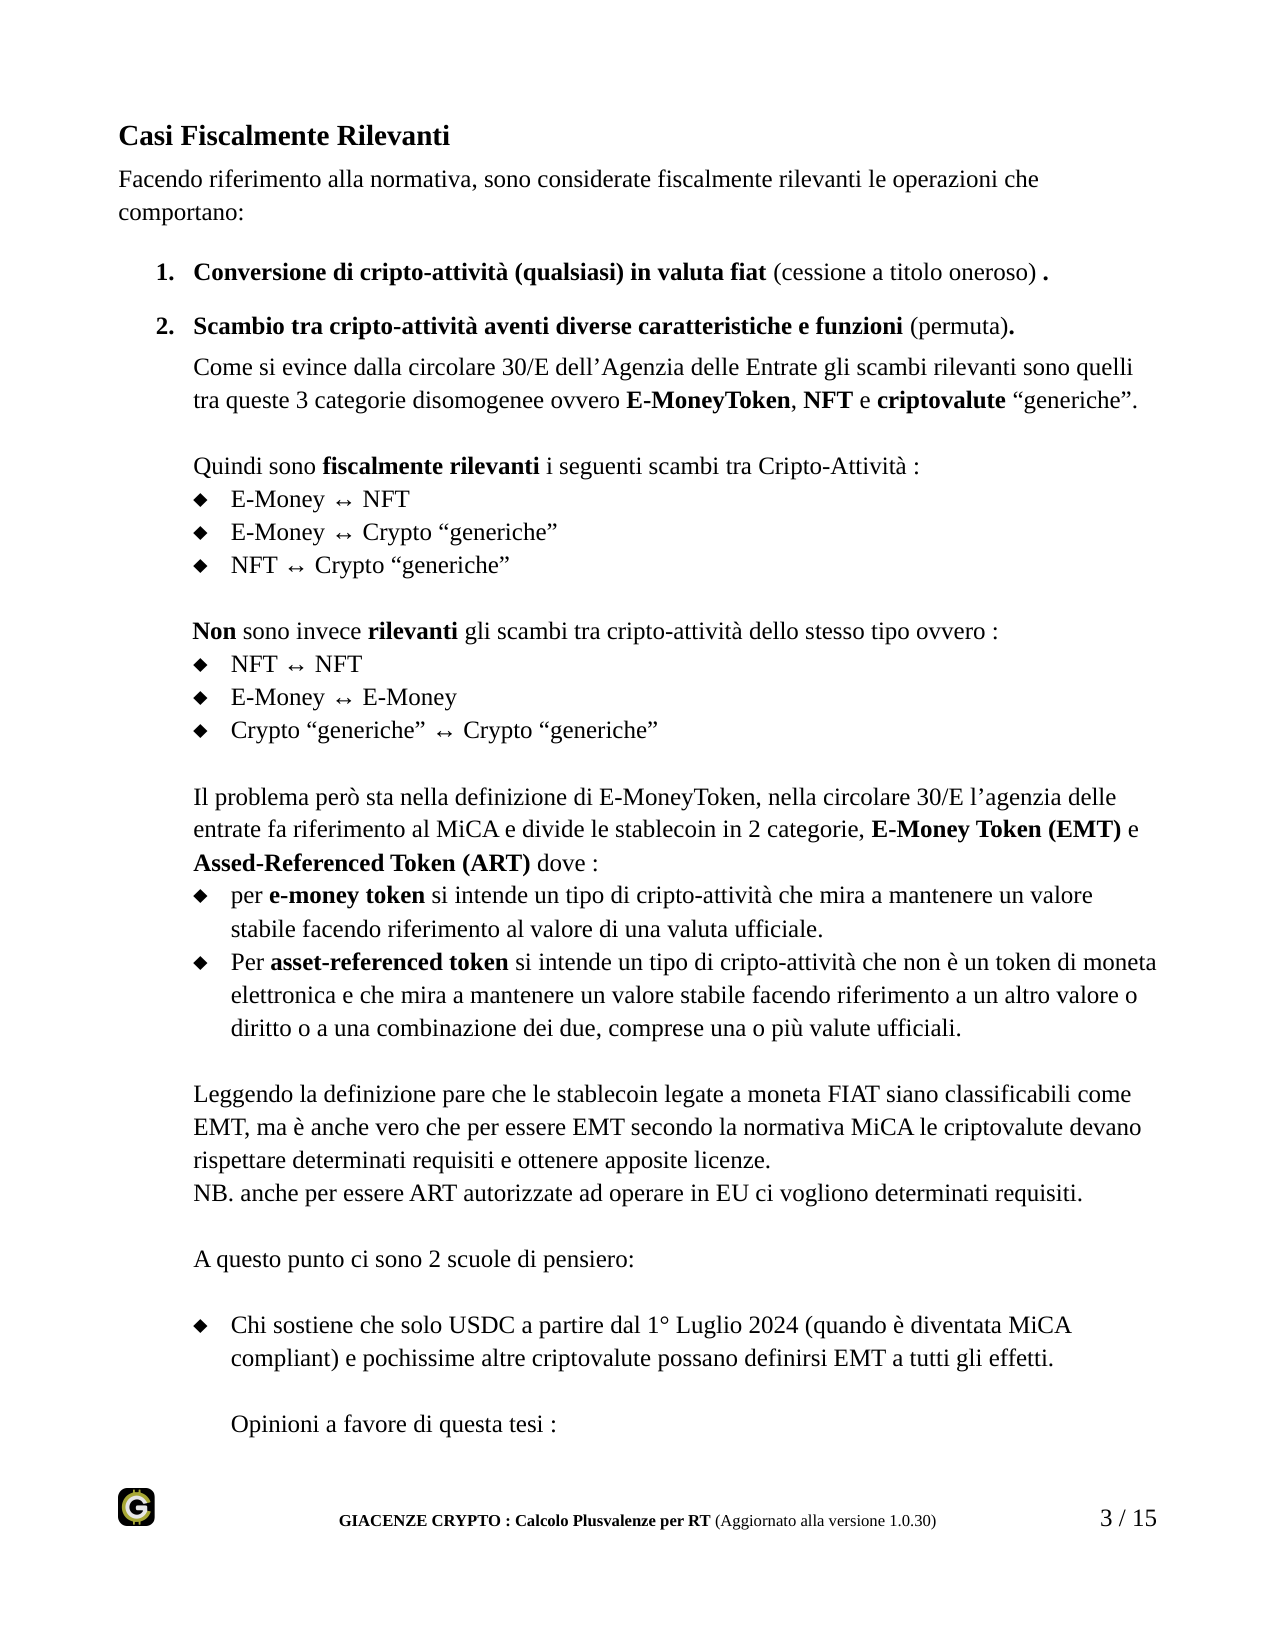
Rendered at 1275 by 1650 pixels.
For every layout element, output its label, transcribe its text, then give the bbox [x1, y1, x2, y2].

list A questo punto ci sono 2 scuole di pensiero: [156, 1244, 1157, 1273]
list Per asset-referenced token si intende un tipo di cripto-attività che non è un token di moneta elettronica e che mira a mantenere un valore stabile facendo riferimento a un altro valore o diritto o a una combinazione dei due, comprese una o più valute ufficiali. [193, 947, 1157, 1041]
text Facendo riferimento alla normativa, sono considerate fiscalmente rilevanti le operazioni che comportano: [118, 164, 1157, 226]
list Come si evince dalla circolare 30/E dell’Agenzia delle Entrate gli scambi rilevanti sono quelli tra queste 3 categorie disomogenee ovvero E-MoneyToken, NFT e criptovalute “generiche”. [156, 352, 1157, 414]
subtitle Scambio tra cripto-attività aventi diverse caratteristiche e funzioni (permuta). [156, 311, 1157, 340]
list Chi sostiene che solo USDC a partire dal 1° Luglio 2024 (quando è diventata MiCA compliant) e pochissime altre criptovalute possano definirsi EMT a tutti gli effetti. [193, 1310, 1157, 1372]
text Non sono invece rilevanti gli scambi tra cripto-attività dello stesso tipo ovvero : [118, 616, 1157, 645]
list E-Money ↔ E-Money [193, 682, 1157, 711]
list Quindi sono fiscalmente rilevanti i seguenti scambi tra Cripto-Attività : [156, 451, 1157, 480]
list Opinioni a favore di questa tesi : [193, 1409, 1157, 1438]
picture [118, 1488, 155, 1526]
list Leggendo la definizione pare che le stablecoin legate a moneta FIAT siano classificabili come EMT, ma è anche vero che per essere EMT secondo la normativa MiCA le criptovalute devano rispettare determinati requisiti e ottenere apposite licenze. [156, 1079, 1157, 1173]
list NB. anche per essere ART autorizzate ad operare in EU ci vogliono determinati requisiti. [156, 1178, 1157, 1207]
list Crypto “generiche” ↔ Crypto “generiche” [193, 716, 1157, 744]
list E-Money ↔ NFT [193, 484, 1157, 513]
subtitle Casi Fiscalmente Rilevanti [118, 118, 1157, 152]
list E-Money ↔ Crypto “generiche” [193, 517, 1157, 546]
list per e-money token si intende un tipo di cripto-attività che mira a mantenere un valore stabile facendo riferimento al valore di una valuta ufficiale. [193, 881, 1157, 942]
list Il problema però sta nella definizione di E-MoneyToken, nella circolare 30/E l’agenzia delle entrate fa riferimento al MiCA e divide le stablecoin in 2 categorie, E-Money Token (EMT) e Assed-Referenced Token (ART) dove : [156, 782, 1157, 876]
list NFT ↔ Crypto “generiche” [193, 550, 1157, 579]
subtitle Conversione di cripto-attività (qualsiasi) in valuta fiat (cessione a titolo oneroso) . [156, 257, 1157, 286]
list NFT ↔ NFT [193, 649, 1157, 678]
